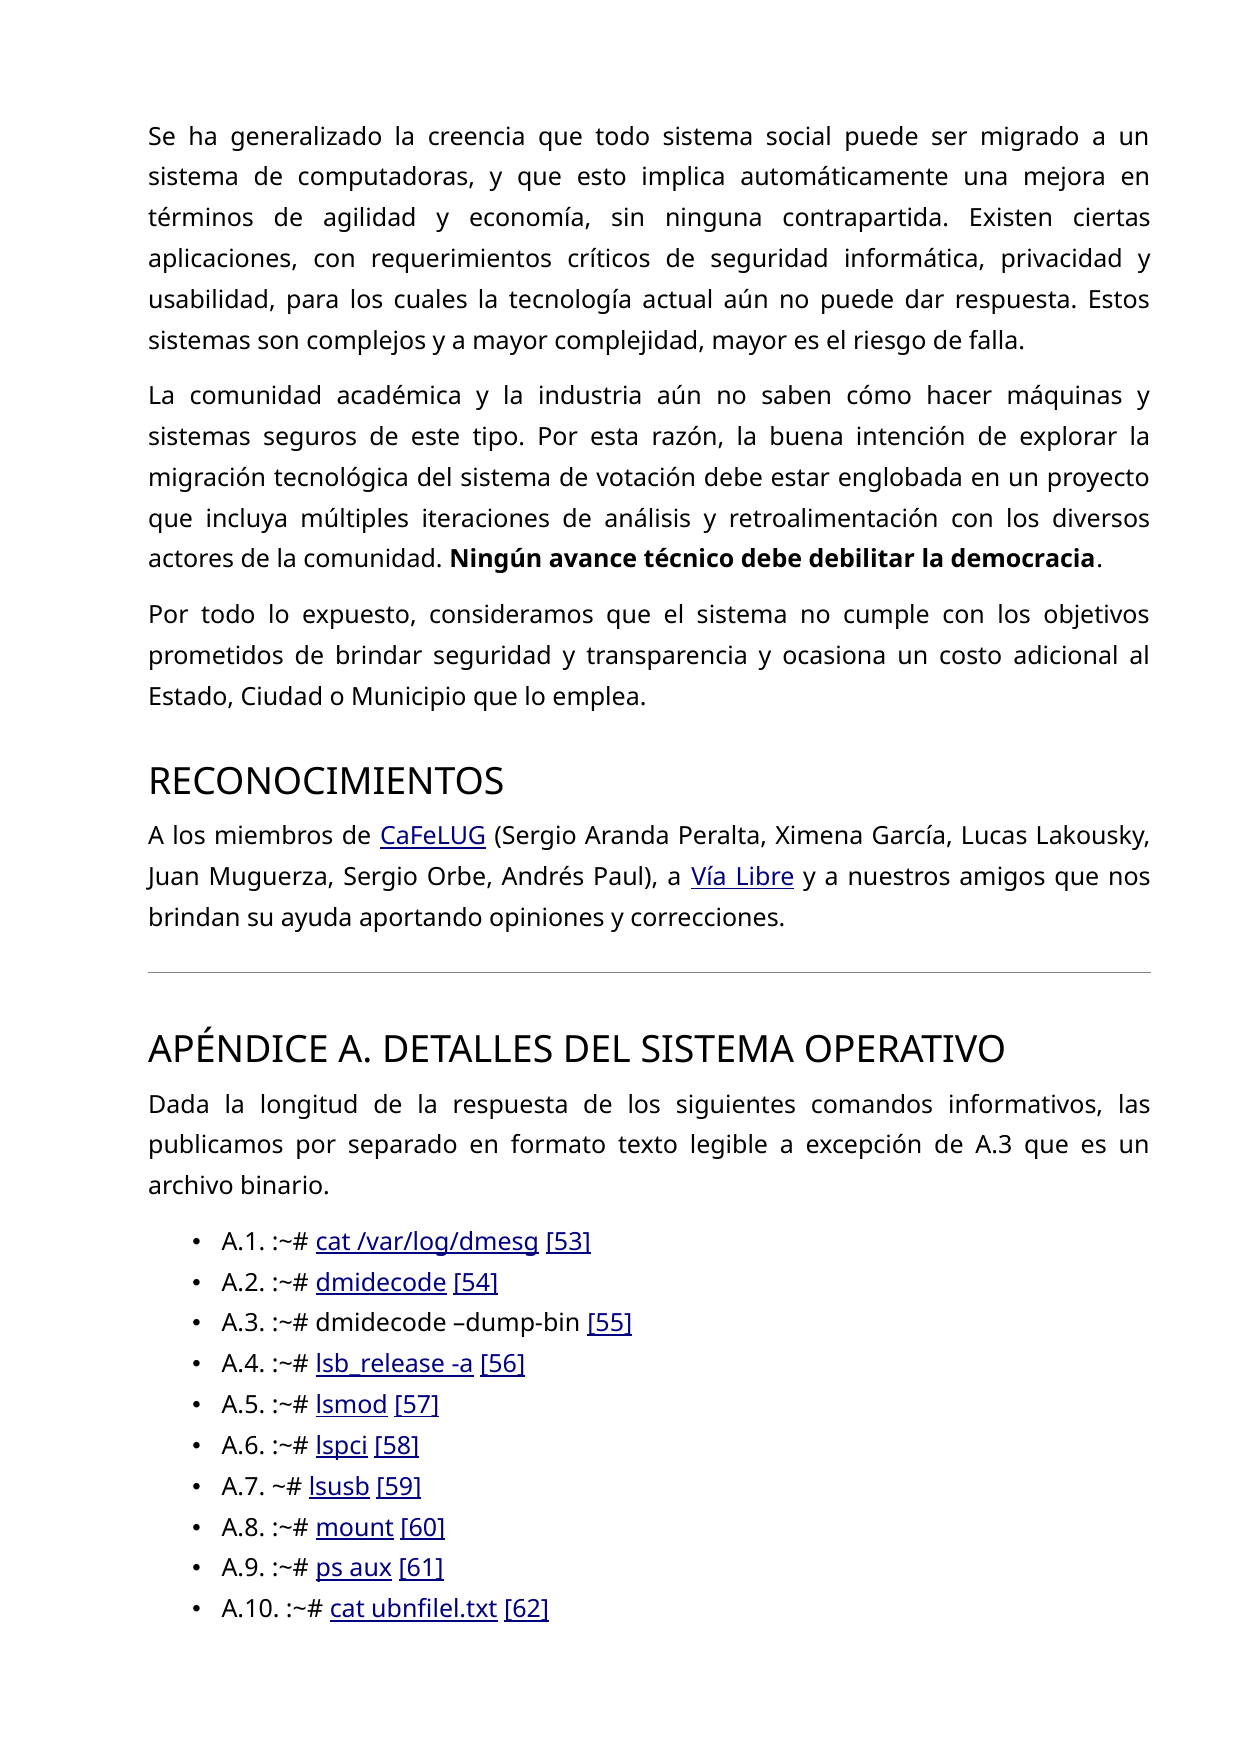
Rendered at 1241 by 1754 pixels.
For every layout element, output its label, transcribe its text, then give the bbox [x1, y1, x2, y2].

list A.2. :~# dmidecode [54] [192, 1264, 1151, 1298]
list A.1. :~# cat /var/log/dmesg [53] [192, 1223, 1151, 1257]
text A los miembros de CaFeLUG (Sergio Aranda Peralta, Ximena García, Lucas Lakousky, Juan Muguerza, Sergio Orbe, Andrés Paul), a Vía Libre y a nuestros amigos que nos brindan su ayuda aportando opiniones y correcciones. [148, 818, 1151, 934]
text Por todo lo expuesto, consideramos que el sistema no cumple con los objetivos prometidos de brindar seguridad y transparencia y ocasiona un costo adicional al Estado, Ciudad o Municipio que lo emplea. [148, 596, 1151, 712]
list A.5. :~# lsmod [57] [192, 1387, 1151, 1421]
list A.10. :~# cat ubnfilel.txt [62] [192, 1591, 1151, 1625]
text La comunidad académica y la industria aún no saben cómo hacer máquinas y sistemas seguros de este tipo. Por esta razón, la buena intención de explorar la migración tecnológica del sistema de votación debe estar englobada en un proyecto que incluya múltiples iteraciones de análisis y retroalimentación con los diversos actores de la comunidad. Ningún avance técnico debe debilitar la democracia. [148, 378, 1151, 575]
subtitle APÉNDICE A. DETALLES DEL SISTEMA OPERATIVO [148, 1023, 1151, 1074]
text Dada la longitud de la respuesta de los siguientes comandos informativos, las publicamos por separado en formato texto legible a excepción de A.3 que es un archivo binario. [148, 1086, 1151, 1202]
list A.9. :~# ps aux [61] [192, 1550, 1151, 1584]
list A.3. :~# dmidecode –dump-bin [55] [192, 1305, 1151, 1339]
list A.6. :~# lspci [58] [192, 1427, 1151, 1462]
list A.8. :~# mount [60] [192, 1509, 1151, 1543]
list A.7. ~# lsusb [59] [192, 1468, 1151, 1502]
subtitle RECONOCIMIENTOS [148, 754, 1151, 805]
text Se ha generalizado la creencia que todo sistema social puede ser migrado a un sistema de computadoras, y que esto implica automáticamente una mejora en términos de agilidad y economía, sin ninguna contrapartida. Existen ciertas aplicaciones, con requerimientos críticos de seguridad informática, privacidad y usabilidad, para los cuales la tecnología actual aún no puede dar respuesta. Estos sistemas son complejos y a mayor complejidad, mayor es el riesgo de falla. [148, 118, 1151, 356]
list A.4. :~# lsb_release -a [56] [192, 1346, 1151, 1380]
